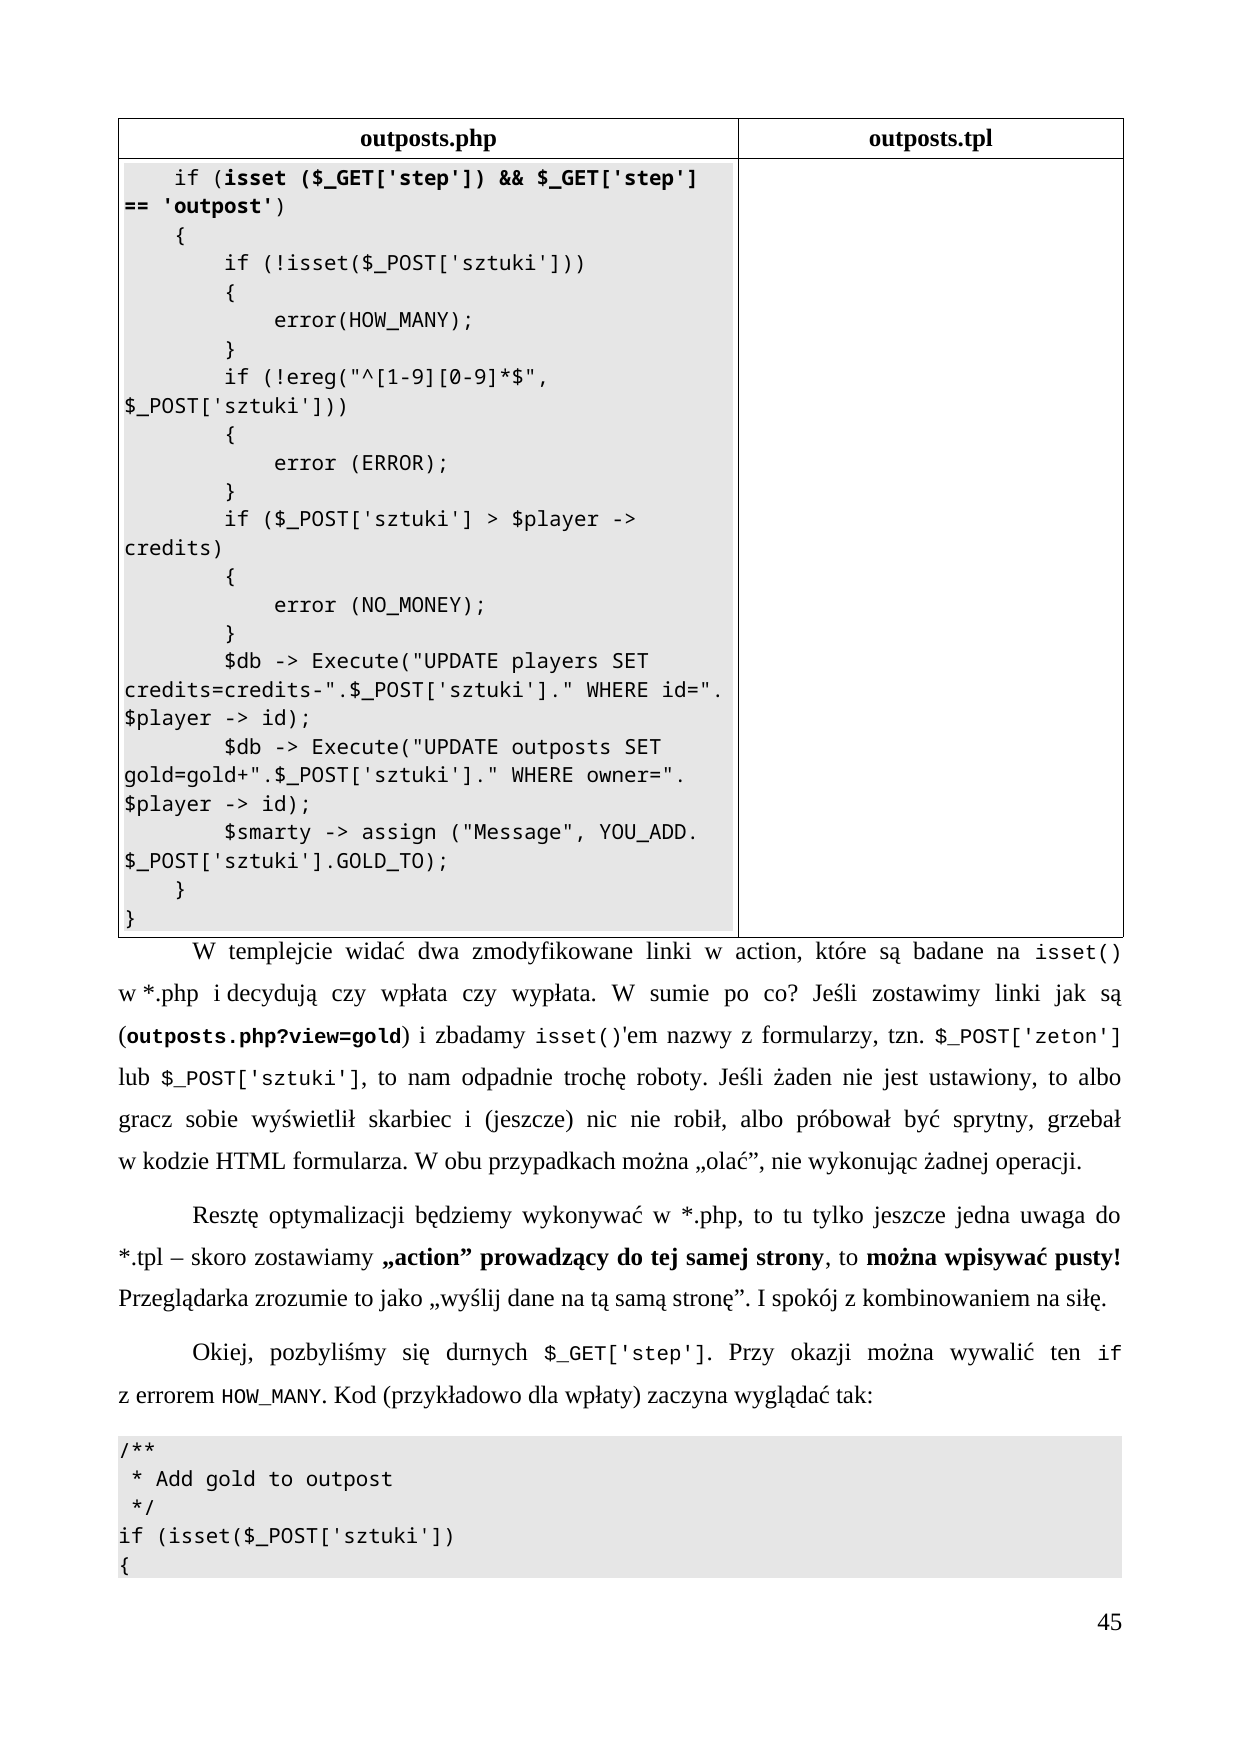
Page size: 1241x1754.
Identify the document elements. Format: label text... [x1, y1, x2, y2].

table_header outposts.php [119, 119, 738, 157]
text if (isset($_POST['sztuki']) [118, 1521, 1122, 1550]
text Resztę optymalizacji będziemy wykonywać w *.php, to tu tylko jeszcze jedna uwaga do *.tpl – skoro zostawiamy „action” prowadzący do tej samej strony, to można wpisywać pusty! Przeglądarka zrozumie to jako „wyślij dane na tą samą stronę”. I spokój z kombinowaniem na siłę. [118, 1201, 1122, 1312]
table_header outposts.tpl [739, 119, 1123, 157]
table_cell if (isset ($_GET['step']) && $_GET['step'] == 'outpost') { if (!isset($_POST['sztuki'])) { error(HOW_MANY); } if (!ereg("^[1-9][0-9]*$", $_POST['sztuki'])) { error (ERROR); } if ($_POST['sztuki'] > $player -> credits) { error (NO_MONEY); } $db -> Execute("UPDATE players SET credits=credits-".$_POST['sztuki']." WHERE id=".$player -> id); $db -> Execute("UPDATE outposts SET gold=gold+".$_POST['sztuki']." WHERE owner=".$player -> id); $smarty -> assign ("Message", YOU_ADD.$_POST['sztuki'].GOLD_TO); } } [119, 159, 738, 937]
text * Add gold to outpost [118, 1464, 1122, 1493]
text */ [118, 1493, 1122, 1521]
text W templejcie widać dwa zmodyfikowane linki w action, które są badane na isset() w *.php i decydują czy wpłata czy wypłata. W sumie po co? Jeśli zostawimy linki jak są (outposts.php?view=gold) i zbadamy isset()'em nazwy z formularzy, tzn. $_POST['zeton'] lub $_POST['sztuki'], to nam odpadnie trochę roboty. Jeśli żaden nie jest ustawiony, to albo gracz sobie wyświetlił skarbiec i (jeszcze) nic nie robił, albo próbował być sprytny, grzebał w kodzie HTML formularza. W obu przypadkach można „olać”, nie wykonując żadnej operacji. [118, 938, 1122, 1175]
text /** [118, 1436, 1122, 1464]
table_cell [739, 159, 1123, 937]
text Okiej, pozbyliśmy się durnych $_GET['step']. Przy okazji można wywalić ten if z errorem HOW_MANY. Kod (przykładowo dla wpłaty) zaczyna wyglądać tak: [118, 1338, 1122, 1409]
text { [118, 1550, 1122, 1578]
